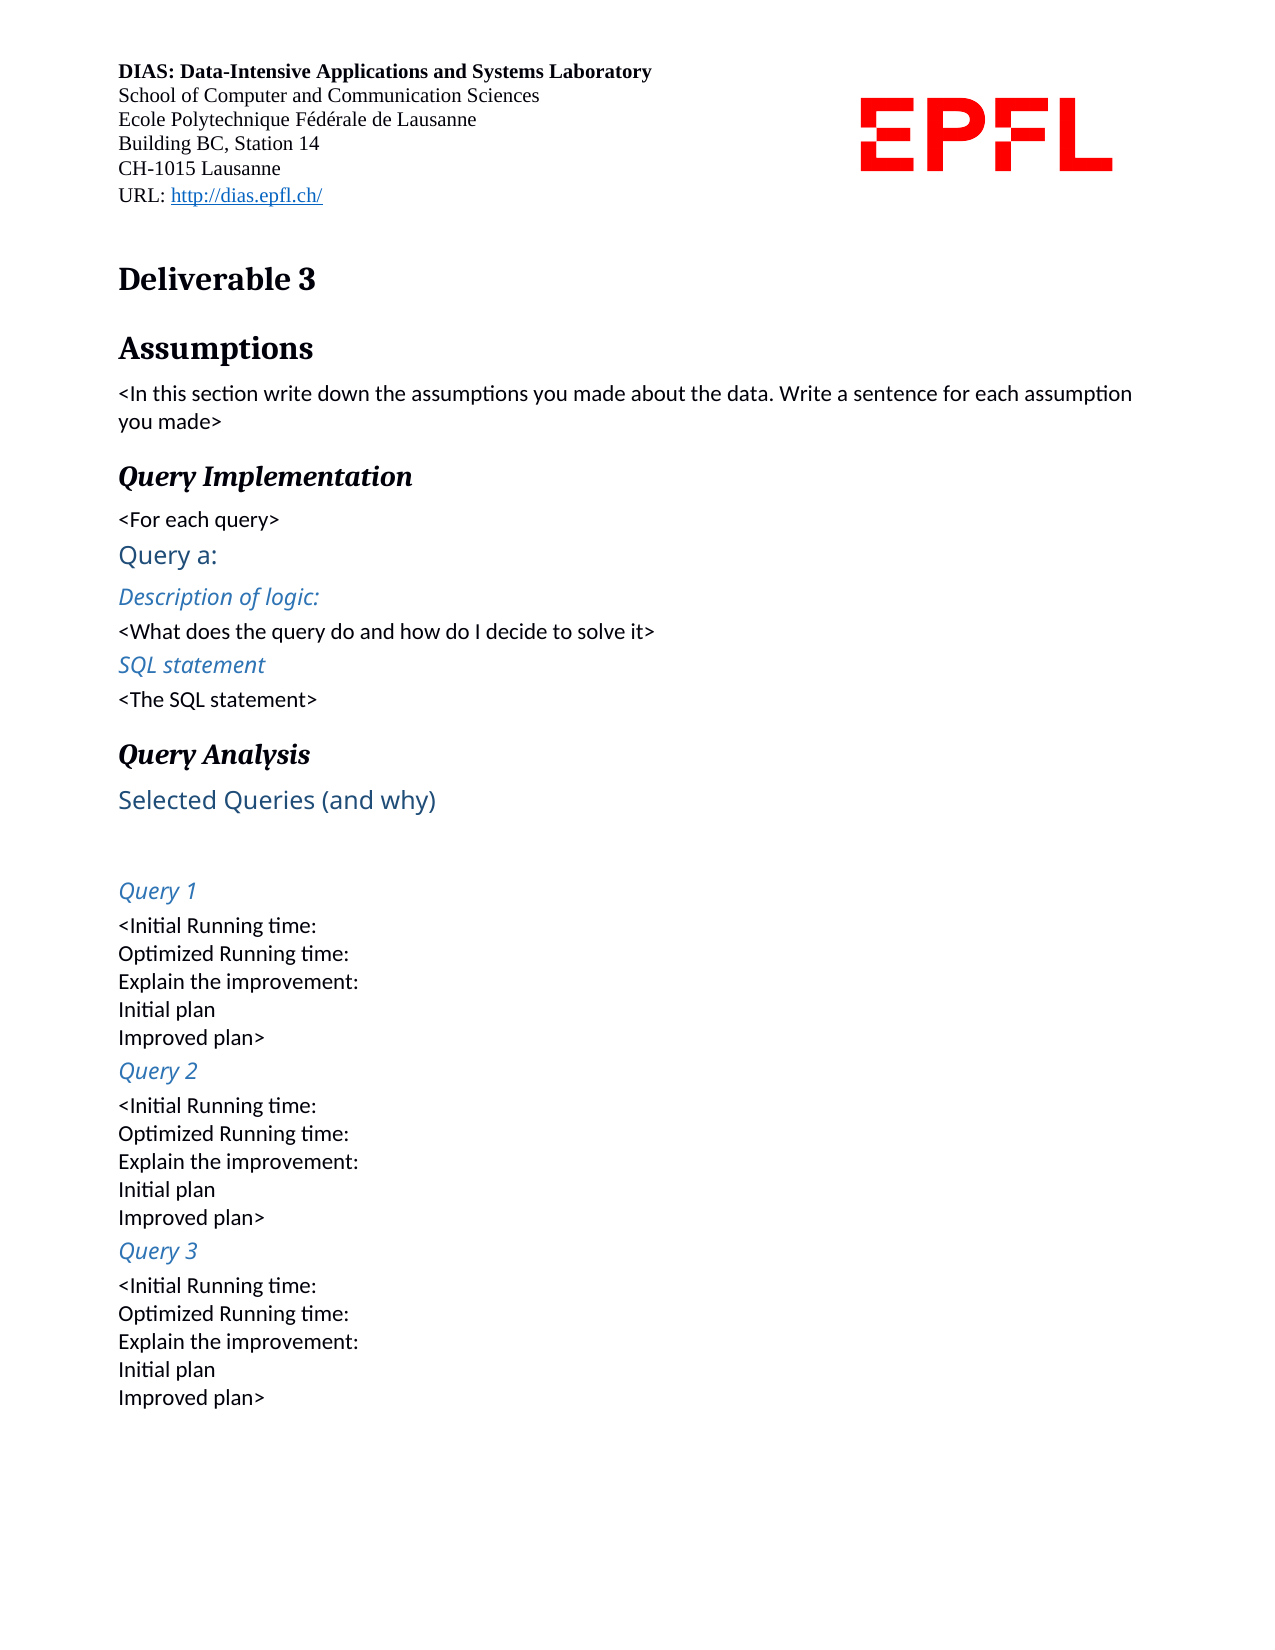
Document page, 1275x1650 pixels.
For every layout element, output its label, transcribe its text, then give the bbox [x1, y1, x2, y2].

text <Initial Running time: [118, 1091, 1157, 1119]
picture [829, 67, 1143, 203]
subtitle Description of logic: [118, 581, 1157, 612]
text Initial plan [118, 1355, 1157, 1383]
text <In this section write down the assumptions you made about the data. Write a sentence for each assumption you made> [118, 379, 1157, 436]
text <For each query> [118, 505, 1157, 533]
text Improved plan> [118, 1383, 1157, 1411]
text Explain the improvement: [118, 1147, 1157, 1175]
subtitle Deliverable 3 [118, 260, 1157, 298]
text Optimized Running time: [118, 939, 1157, 967]
text Optimized Running time: [118, 1299, 1157, 1327]
subtitle Query a: [118, 537, 1157, 572]
text Improved plan> [118, 1203, 1157, 1231]
subtitle Query Implementation [118, 461, 1157, 494]
text Initial plan [118, 1175, 1157, 1203]
subtitle Query 1 [118, 875, 1157, 906]
subtitle SQL statement [118, 649, 1157, 680]
text Initial plan [118, 995, 1157, 1023]
text Improved plan> [118, 1023, 1157, 1051]
subtitle Selected Queries (and why) [118, 783, 1157, 817]
text <What does the query do and how do I decide to solve it> [118, 617, 1157, 645]
text <The SQL statement> [118, 685, 1157, 713]
text Explain the improvement: [118, 967, 1157, 995]
text Optimized Running time: [118, 1119, 1157, 1147]
subtitle Assumptions [118, 329, 1157, 367]
subtitle Query 3 [118, 1235, 1157, 1267]
subtitle Query 2 [118, 1055, 1157, 1086]
text Explain the improvement: [118, 1327, 1157, 1355]
subtitle Query Analysis [118, 738, 1157, 771]
text <Initial Running time: [118, 911, 1157, 939]
text <Initial Running time: [118, 1271, 1157, 1299]
